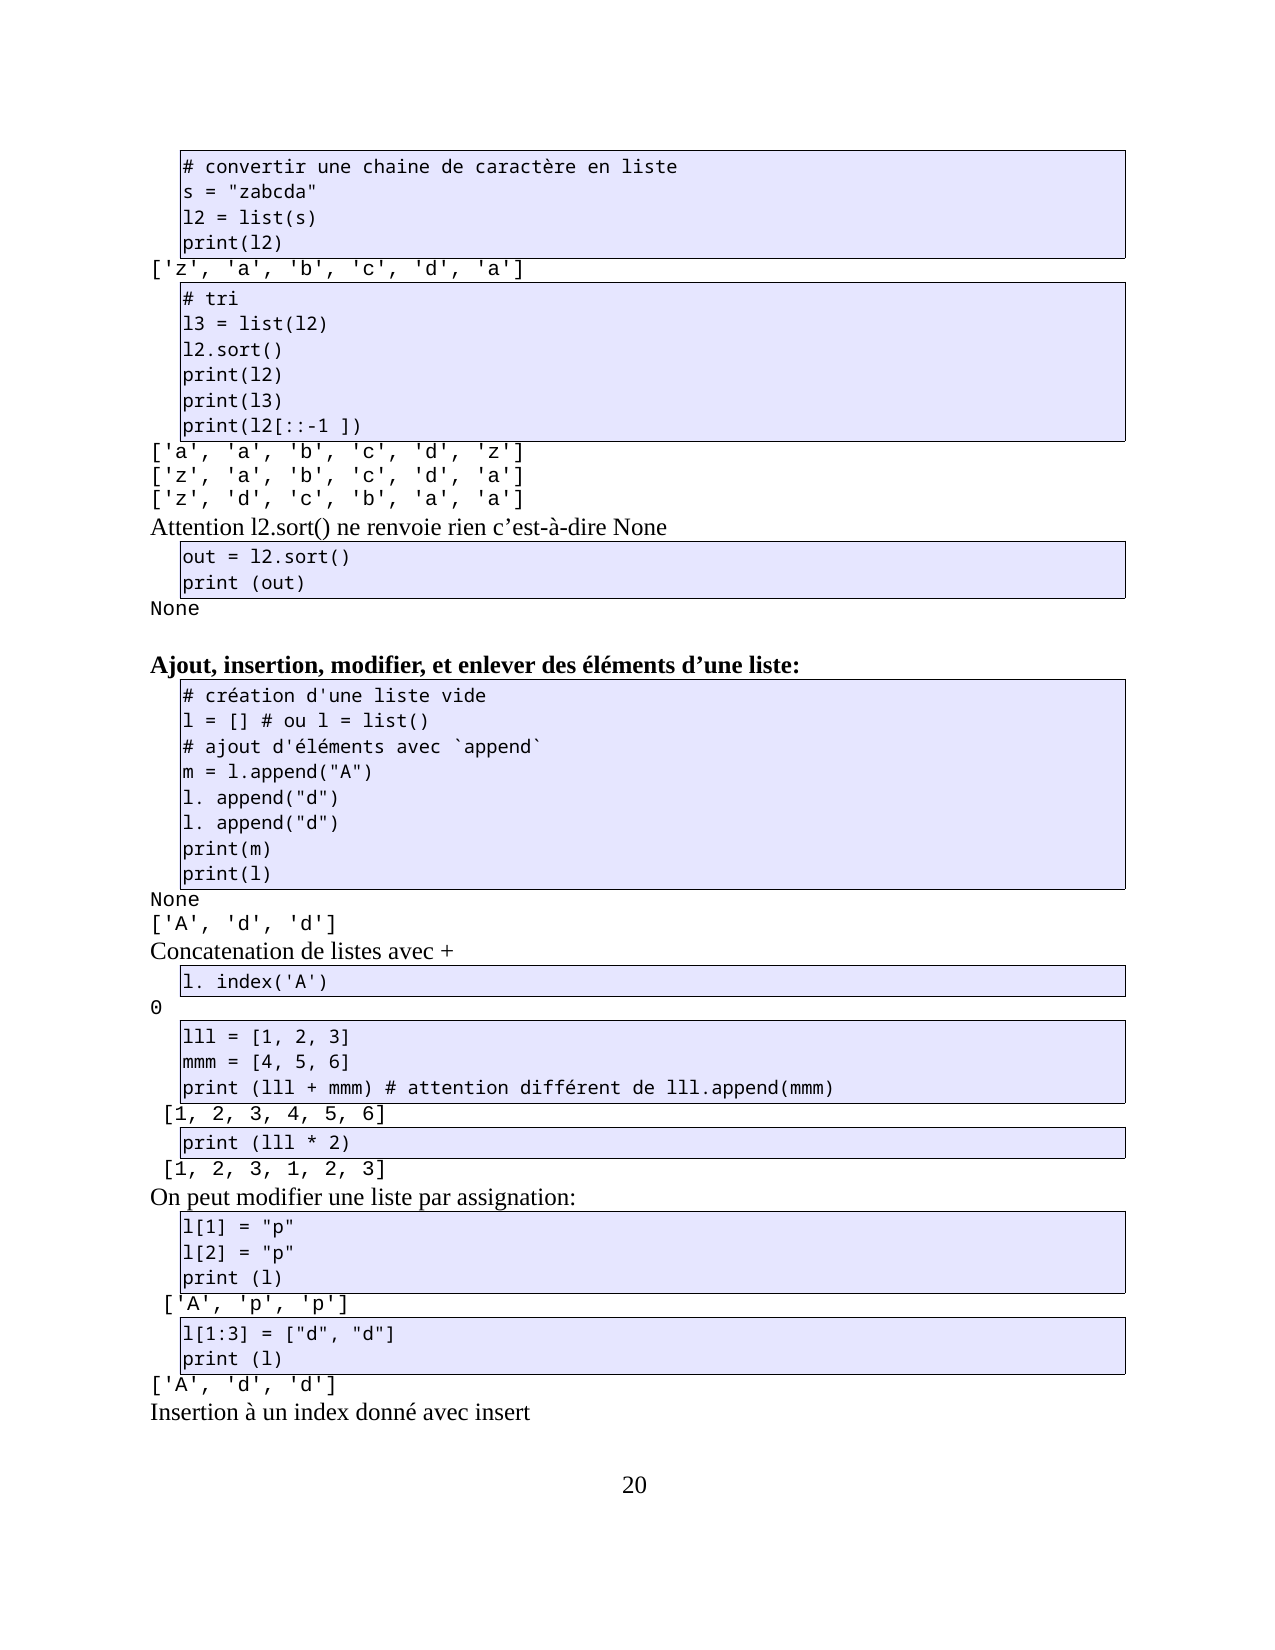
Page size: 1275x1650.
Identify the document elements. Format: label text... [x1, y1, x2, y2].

text Ajout, insertion, modifier, et enlever des éléments d’une liste: [150, 650, 1125, 679]
text l[2] = "p" [181, 1236, 1125, 1262]
text ['A', 'p', 'p'] [162, 1293, 1125, 1317]
text Concatenation de listes avec + [150, 936, 1125, 965]
text ['z', 'd', 'c', 'b', 'a', 'a'] [150, 488, 1125, 512]
text print (out) [181, 566, 1125, 598]
text None [150, 598, 1125, 621]
text [1, 2, 3, 4, 5, 6] [162, 1103, 1125, 1127]
text ['A', 'd', 'd'] [150, 913, 1125, 936]
text [1, 2, 3, 1, 2, 3] [162, 1158, 1125, 1182]
text Insertion à un index donné avec insert [150, 1397, 1125, 1426]
text print(l2[::-1 ]) [181, 409, 1125, 441]
text print (lll * 2) [181, 1128, 1125, 1158]
text l2 = list(s) [181, 201, 1125, 227]
text print (lll + mmm) # attention différent de lll.append(mmm) [181, 1071, 1125, 1103]
text m = l.append("A") [181, 755, 1125, 781]
text out = l2.sort() [181, 542, 1125, 566]
text print(l) [181, 857, 1125, 889]
text l2.sort() [181, 333, 1125, 358]
text l = [] # ou l = list() [181, 704, 1125, 730]
text None [150, 889, 1125, 913]
text Attention l2.sort() ne renvoie rien c’est-à-dire None [150, 512, 1125, 541]
text s = "zabcda" [181, 176, 1125, 201]
text print(l2) [181, 358, 1125, 384]
text l. append("d") [181, 806, 1125, 832]
text # tri [181, 283, 1125, 307]
text # création d'une liste vide [181, 680, 1125, 704]
text lll = [1, 2, 3] [181, 1021, 1125, 1046]
text l3 = list(l2) [181, 307, 1125, 333]
text l. append("d") [181, 781, 1125, 806]
text ['z', 'a', 'b', 'c', 'd', 'a'] [150, 258, 1125, 282]
text print(m) [181, 832, 1125, 857]
text l[1:3] = ["d", "d"] [181, 1318, 1125, 1342]
text print (l) [181, 1262, 1125, 1293]
text # ajout d'éléments avec `append` [181, 730, 1125, 755]
text ['a', 'a', 'b', 'c', 'd', 'z'] [150, 441, 1125, 464]
text print(l3) [181, 384, 1125, 409]
text mmm = [4, 5, 6] [181, 1046, 1125, 1071]
text print (l) [181, 1342, 1125, 1374]
text ['z', 'a', 'b', 'c', 'd', 'a'] [150, 464, 1125, 488]
text print(l2) [181, 227, 1125, 258]
text l[1] = "p" [181, 1212, 1125, 1236]
text 0 [150, 997, 1125, 1020]
text ['A', 'd', 'd'] [150, 1374, 1125, 1397]
text l. index('A') [181, 966, 1125, 996]
text On peut modifier une liste par assignation: [150, 1182, 1125, 1211]
text # convertir une chaine de caractère en liste [181, 151, 1125, 176]
